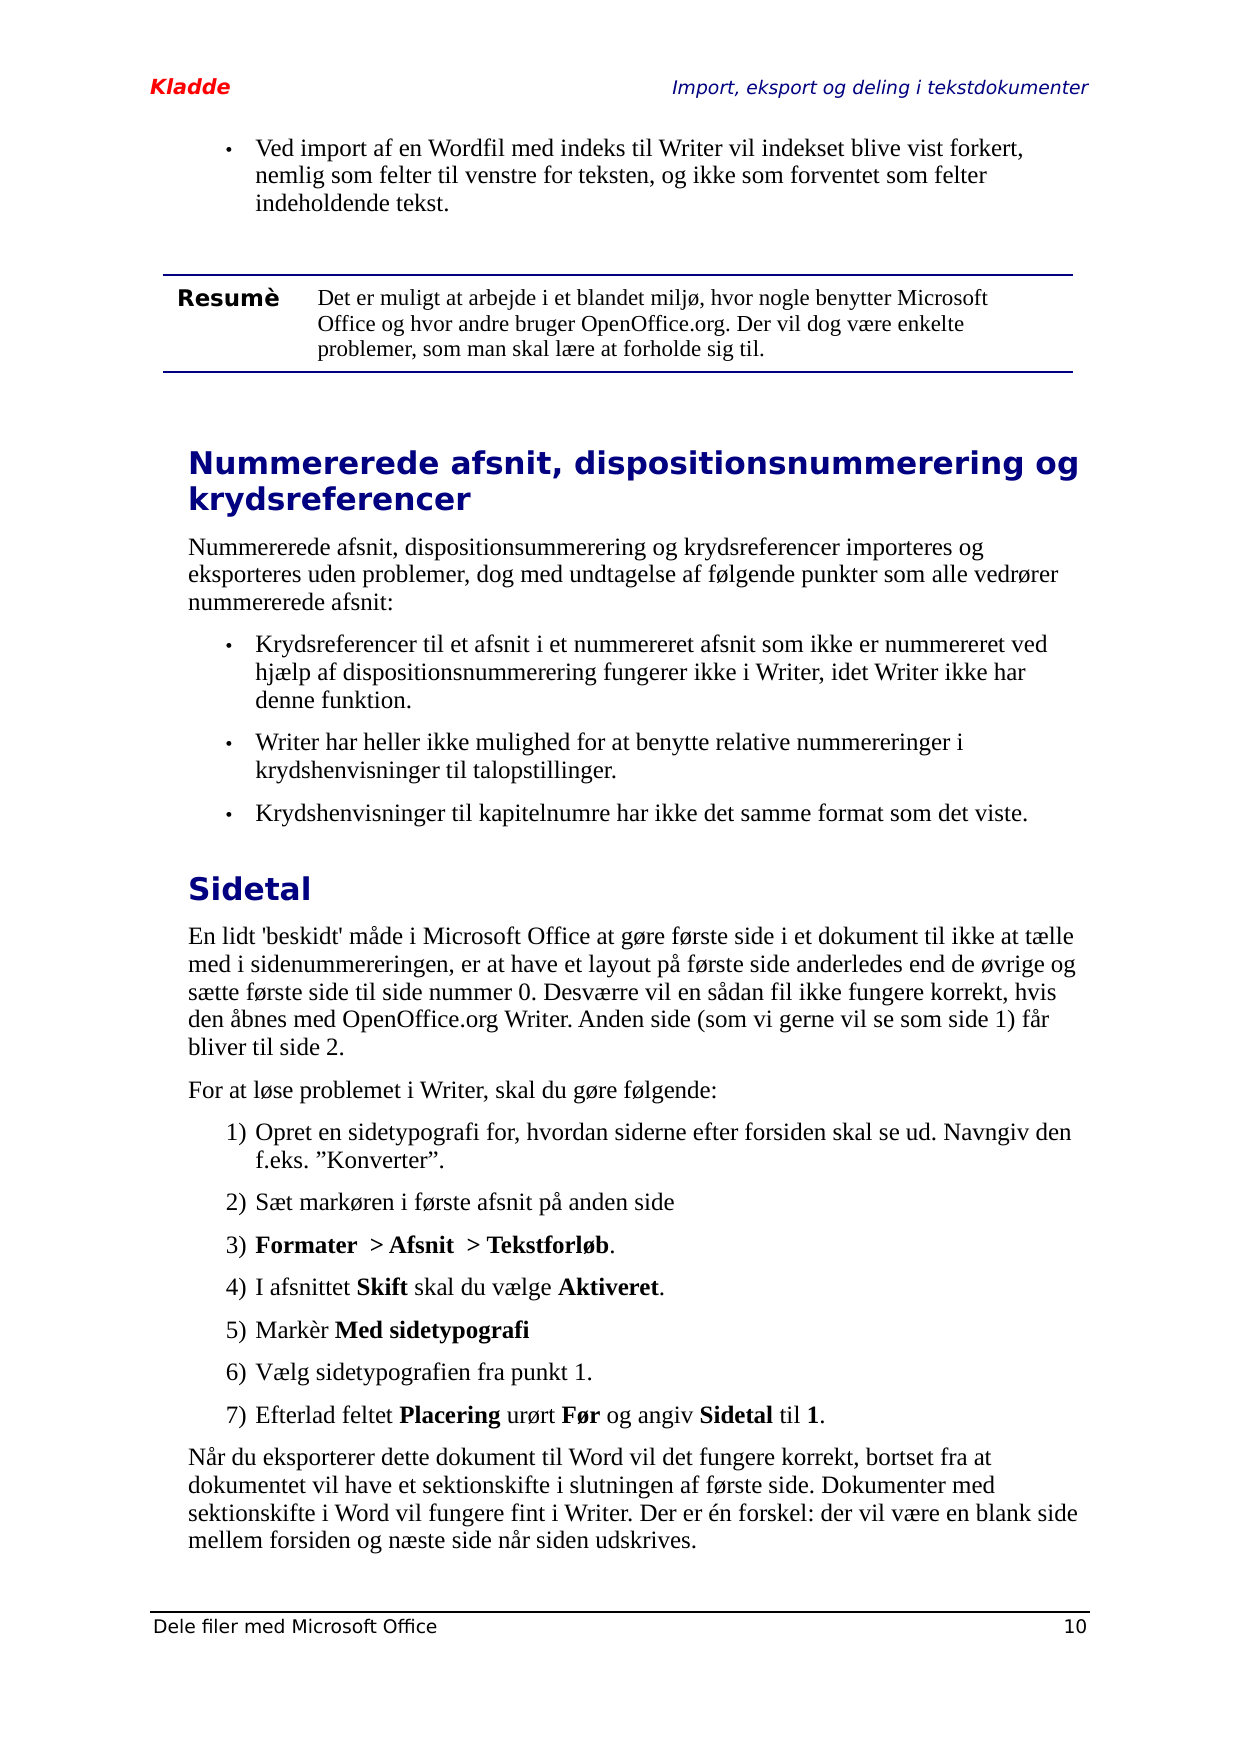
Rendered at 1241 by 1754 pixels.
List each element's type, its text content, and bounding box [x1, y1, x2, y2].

list Markèr Med sidetypografi [226, 1316, 1090, 1344]
list Writer har heller ikke mulighed for at benytte relative nummereringer i krydshenvisninger til talopstillinger. [226, 728, 1090, 784]
list Efterlad feltet Placering urørt Før og angiv Sidetal til 1. [226, 1401, 1090, 1429]
list Nummererede afsnit, dispositionsummerering og krydsreferencer importeres og eksporteres uden problemer, dog med undtagelse af følgende punkter som alle vedrører nummererede afsnit: [188, 533, 1090, 616]
subtitle Nummererede afsnit, dispositionsnummerering og krydsreferencer [188, 445, 1090, 518]
list Krydshenvisninger til kapitelnumre har ikke det samme format som det viste. [226, 799, 1090, 826]
list I afsnittet Skift skal du vælge Aktiveret. [226, 1273, 1090, 1301]
list En lidt 'beskidt' måde i Microsoft Office at gøre første side i et dokument til ikke at tælle med i sidenummereringen, er at have et layout på første side anderledes end de øvrige og sætte første side til side nummer 0. Desværre vil en sådan fil ikke fungere korrekt, hvis den åbnes med OpenOffice.org Writer. Anden side (som vi gerne vil se som side 1) får bliver til side 2. [188, 922, 1090, 1061]
list Formater > Afsnit > Tekstforløb. [226, 1231, 1090, 1259]
table_header Resumè [163, 276, 294, 371]
list Sæt markøren i første afsnit på anden side [226, 1188, 1090, 1216]
list Opret en sidetypografi for, hvordan siderne efter forsiden skal se ud. Navngiv den f.eks. ”Konverter”. [226, 1118, 1090, 1174]
subtitle Sidetal [188, 871, 1090, 908]
list For at løse problemet i Writer, skal du gøre følgende: [188, 1076, 1090, 1103]
list Krydsreferencer til et afsnit i et nummereret afsnit som ikke er nummereret ved hjælp af dispositionsnummerering fungerer ikke i Writer, idet Writer ikke har denne funktion. [226, 631, 1090, 714]
list Vælg sidetypografien fra punkt 1. [226, 1358, 1090, 1386]
table_header Det er muligt at arbejde i et blandet miljø, hvor nogle benytter Microsoft Office og hvor andre bruger OpenOffice.org. Der vil dog være enkelte problemer, som man skal lære at forholde sig til. [294, 276, 1073, 371]
list Ved import af en Wordfil med indeks til Writer vil indekset blive vist forkert, nemlig som felter til venstre for teksten, og ikke som forventet som felter indeholdende tekst. [226, 134, 1090, 217]
text Når du eksporterer dette dokument til Word vil det fungere korrekt, bortset fra at dokumentet vil have et sektionskifte i slutningen af første side. Dokumenter med sektionskifte i Word vil fungere fint i Writer. Der er én forskel: der vil være en blank side mellem forsiden og næste side når siden udskrives. [188, 1443, 1090, 1554]
